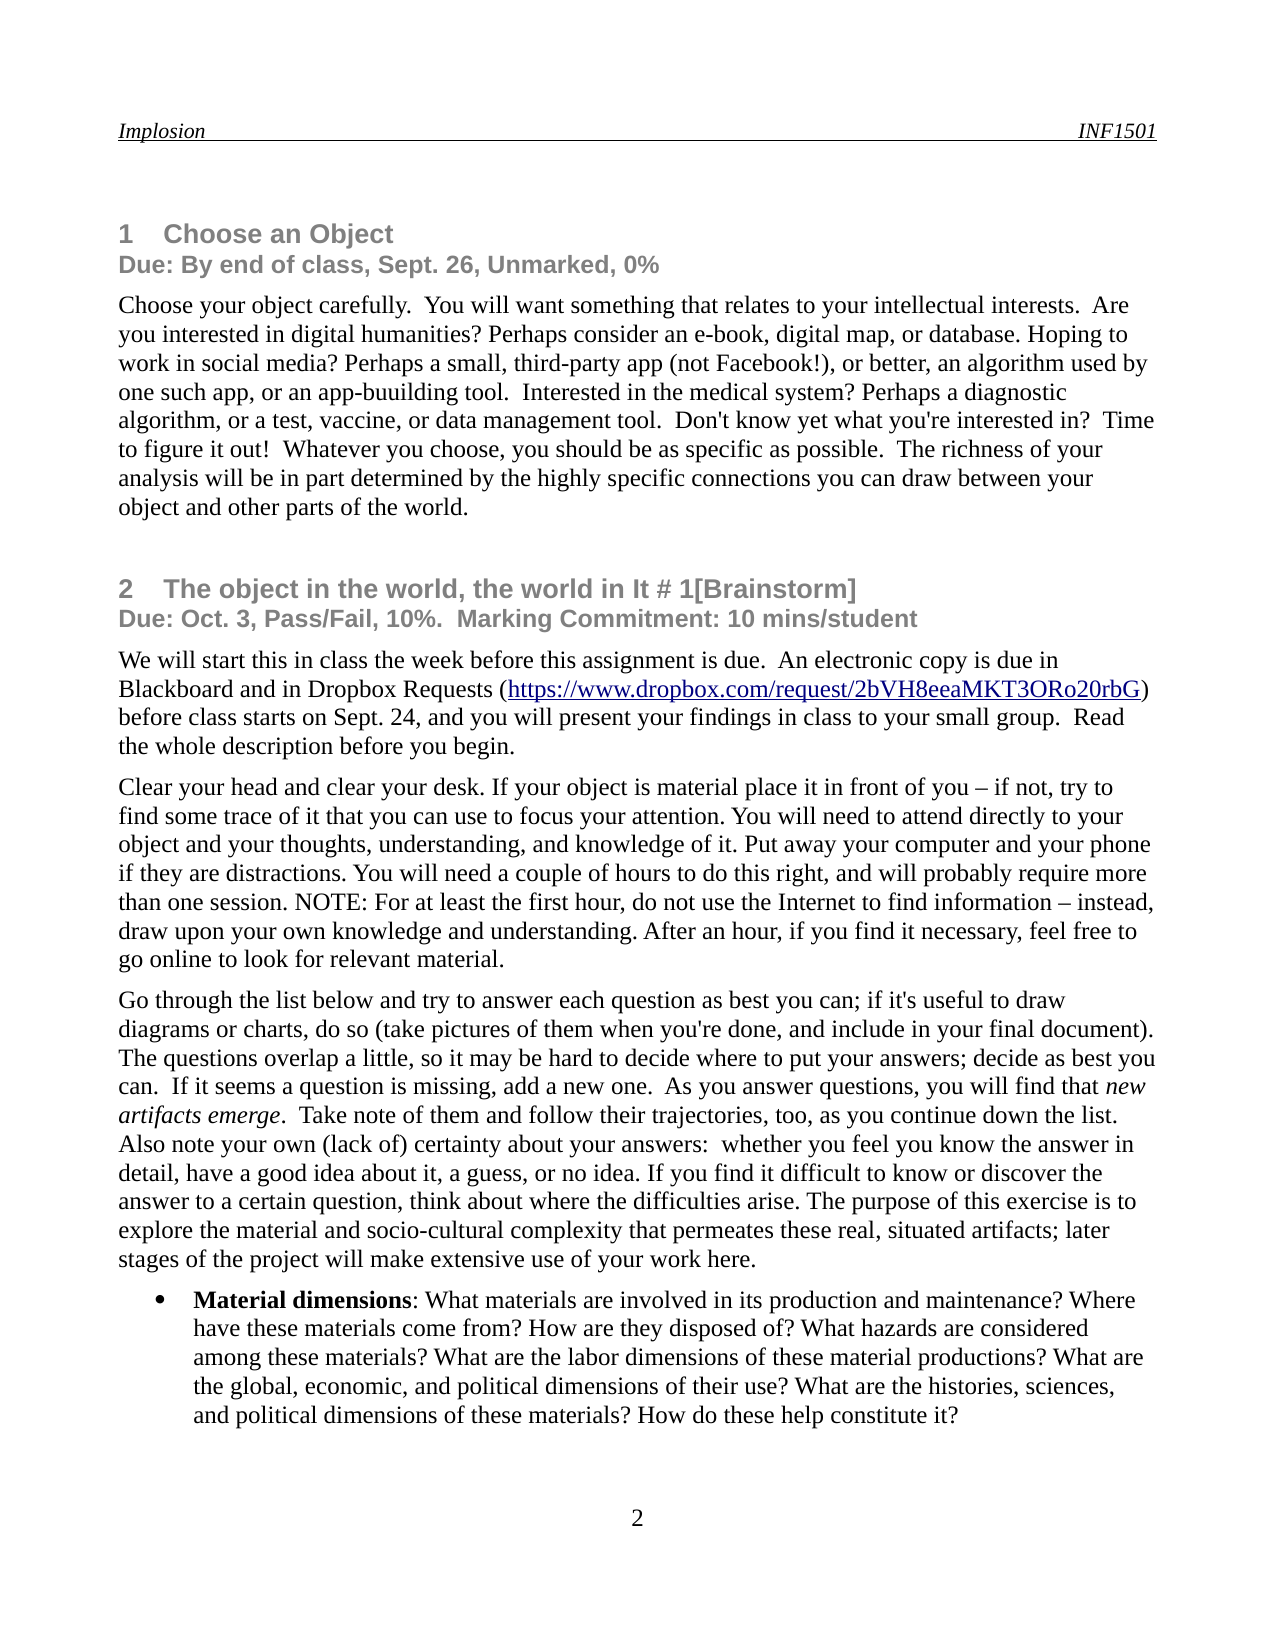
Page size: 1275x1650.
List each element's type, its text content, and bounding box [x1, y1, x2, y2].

subtitle Choose an Object [118, 218, 1157, 249]
text Choose your object carefully. You will want something that relates to your intellectual interests. Are you interested in digital humanities? Perhaps consider an e-book, digital map, or database. Hoping to work in social media? Perhaps a small, third-party app (not Facebook!), or better, an algorithm used by one such app, or an app-buuilding tool. Interested in the medical system? Perhaps a diagnostic algorithm, or a test, vaccine, or data management tool. Don't know yet what you're interested in? Time to figure it out! Whatever you choose, you should be as specific as possible. The richness of your analysis will be in part determined by the highly specific connections you can draw between your object and other parts of the world. [118, 290, 1157, 520]
list Material dimensions: What materials are involved in its production and maintenance? Where have these materials come from? How are they disposed of? What hazards are considered among these materials? What are the labor dimensions of these material productions? What are the global, economic, and political dimensions of their use? What are the histories, sciences, and political dimensions of these materials? How do these help constitute it? [156, 1285, 1157, 1428]
subtitle Due: Oct. 3, Pass/Fail, 10%. Marking Commitment: 10 mins/student [118, 604, 1157, 633]
subtitle The object in the world, the world in It # 1[Brainstorm] [118, 573, 1157, 604]
subtitle Due: By end of class, Sept. 26, Unmarked, 0% [118, 249, 1157, 278]
text We will start this in class the week before this assignment is due. An electronic copy is due in Blackboard and in Dropbox Requests (https://www.dropbox.com/request/2bVH8eeaMKT3ORo20rbG) before class starts on Sept. 24, and you will present your findings in class to your small group. Read the whole description before you begin. [118, 645, 1157, 760]
text Clear your head and clear your desk. If your object is material place it in front of you – if not, try to find some trace of it that you can use to focus your attention. You will need to attend directly to your object and your thoughts, understanding, and knowledge of it. Put away your computer and your phone if they are distractions. You will need a couple of hours to do this right, and will probably require more than one session. NOTE: For at least the first hour, do not use the Internet to find information – instead, draw upon your own knowledge and understanding. After an hour, if you find it necessary, feel free to go online to look for relevant material. [118, 772, 1157, 973]
text Go through the list below and try to answer each question as best you can; if it's useful to draw diagrams or charts, do so (take pictures of them when you're done, and include in your final document). The questions overlap a little, so it may be hard to decide where to put your answers; decide as best you can. If it seems a question is missing, add a new one. As you answer questions, you will find that new artifacts emerge. Take note of them and follow their trajectories, too, as you continue down the list. Also note your own (lack of) certainty about your answers: whether you feel you know the answer in detail, have a good idea about it, a guess, or no idea. If you find it difficult to know or discover the answer to a certain question, think about where the difficulties arise. The purpose of this exercise is to explore the material and socio-cultural complexity that permeates these real, situated artifacts; later stages of the project will make extensive use of your work here. [118, 985, 1157, 1273]
